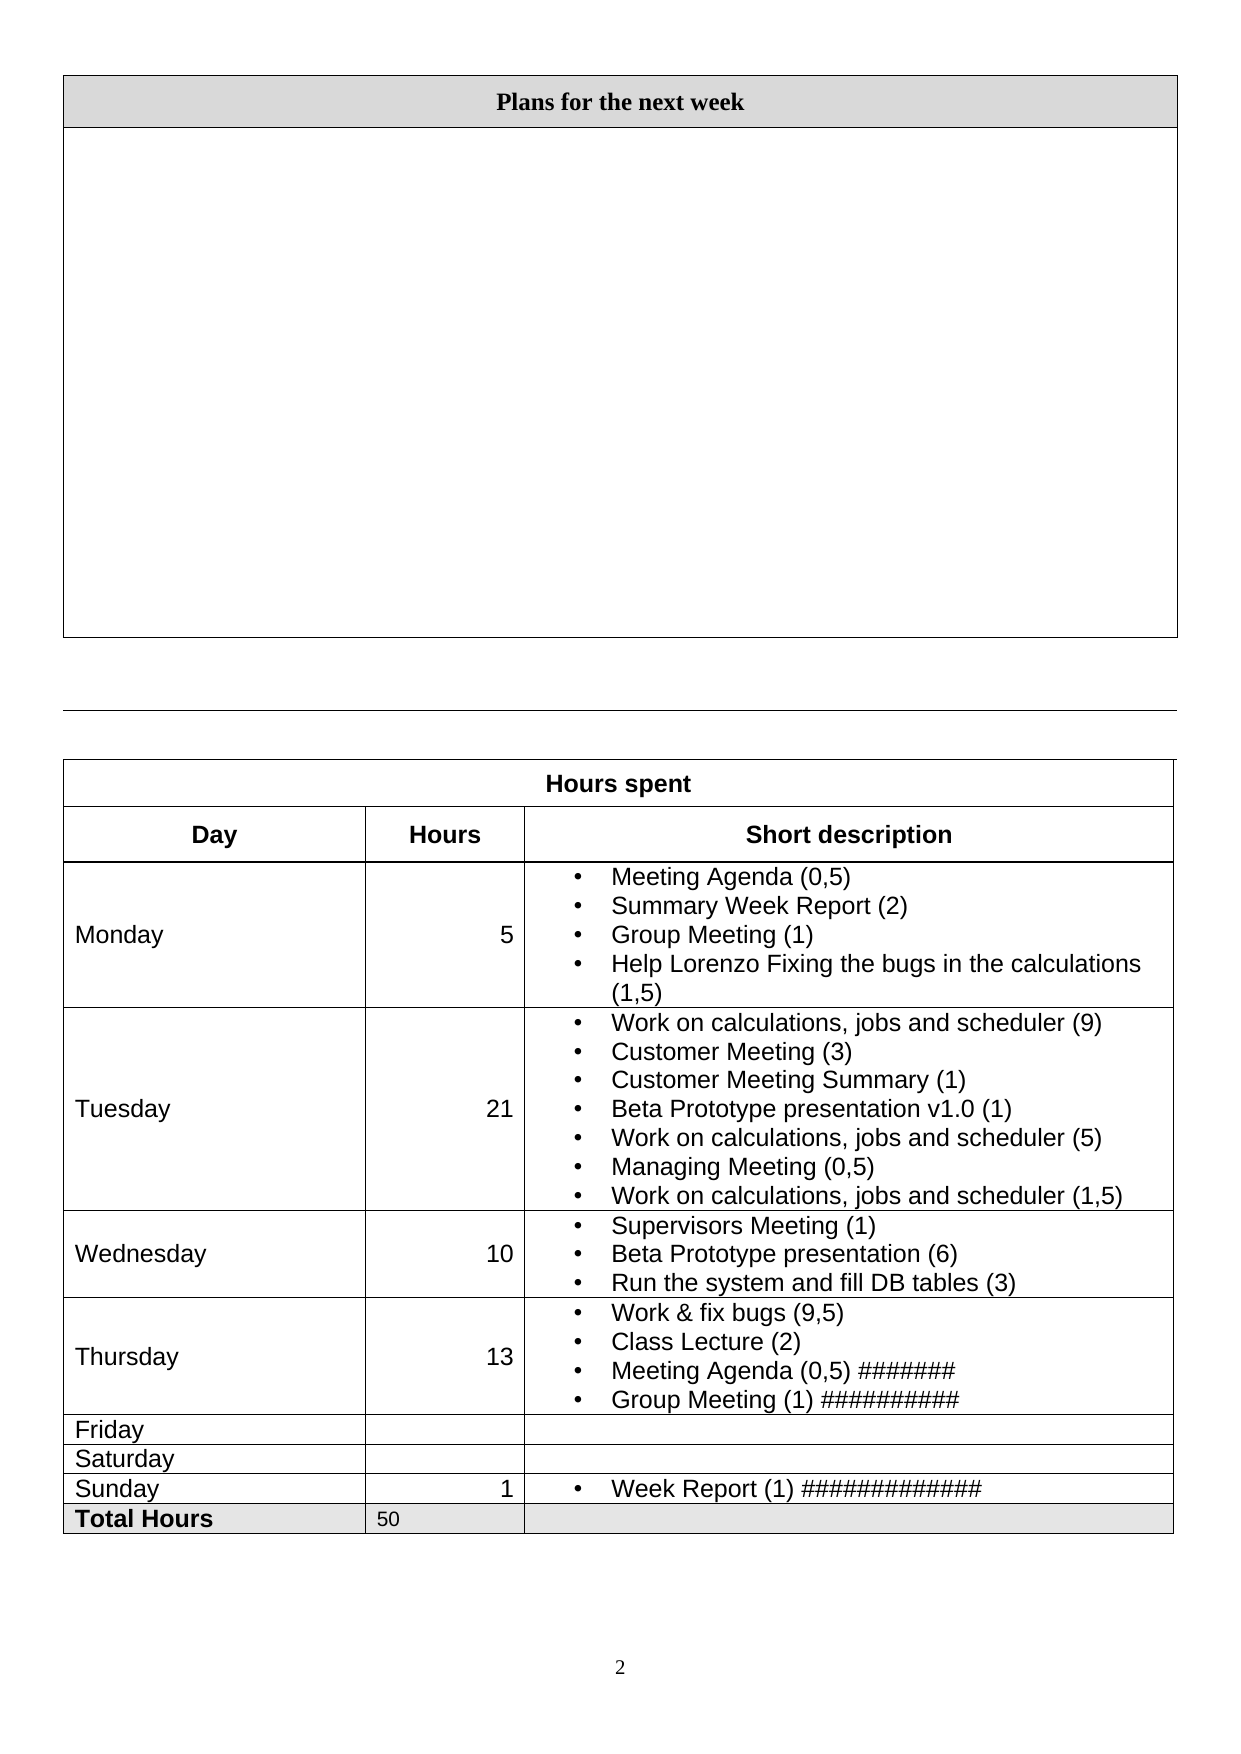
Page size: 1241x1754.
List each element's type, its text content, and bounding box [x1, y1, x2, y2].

table_cell [525, 1415, 1173, 1443]
table_cell [64, 128, 1177, 637]
table_cell Work on calculations, jobs and scheduler (9) Customer Meeting (3) Customer Meeting Summary (1) Beta Prototype presentation v1.0 (1) Work on calculations, jobs and scheduler (5) Managing Meeting (0,5) Work on calculations, jobs and scheduler (1,5) [525, 1008, 1173, 1209]
table_cell Supervisors Meeting (1) Beta Prototype presentation (6) Run the system and fill DB tables (3) [525, 1211, 1173, 1297]
table_cell Hours spent [64, 760, 1173, 806]
table_cell Hours [366, 807, 524, 861]
table_cell Thursday [64, 1298, 365, 1414]
table_cell Week Report (1) ############# [525, 1474, 1173, 1503]
table_cell Sunday [64, 1474, 365, 1503]
table_cell [366, 1415, 524, 1443]
table_cell 50 [366, 1504, 524, 1533]
table_cell Friday [64, 1415, 365, 1443]
table_cell 1 [366, 1474, 524, 1503]
table_cell Saturday [64, 1445, 365, 1473]
table_cell 13 [366, 1298, 524, 1414]
table_cell Day [64, 807, 365, 861]
table_cell Work & fix bugs (9,5) Class Lecture (2) Meeting Agenda (0,5) ####### Group Meeting (1) ########## [525, 1298, 1173, 1414]
table_cell Meeting Agenda (0,5) Summary Week Report (2) Group Meeting (1) Help Lorenzo Fixing the bugs in the calculations (1,5) [525, 863, 1173, 1007]
table_cell Monday [64, 863, 365, 1007]
table_cell Tuesday [64, 1008, 365, 1209]
table_cell 5 [366, 863, 524, 1007]
table_header [63, 711, 1177, 759]
table_header Plans for the next week [64, 76, 1177, 127]
table_cell [525, 1445, 1173, 1473]
table_cell [366, 1445, 524, 1473]
table_cell Short description [525, 807, 1173, 861]
table_cell Wednesday [64, 1211, 365, 1297]
table_cell 21 [366, 1008, 524, 1209]
table_cell [525, 1504, 1173, 1533]
table_cell 10 [366, 1211, 524, 1297]
table_cell Total Hours [64, 1504, 365, 1533]
